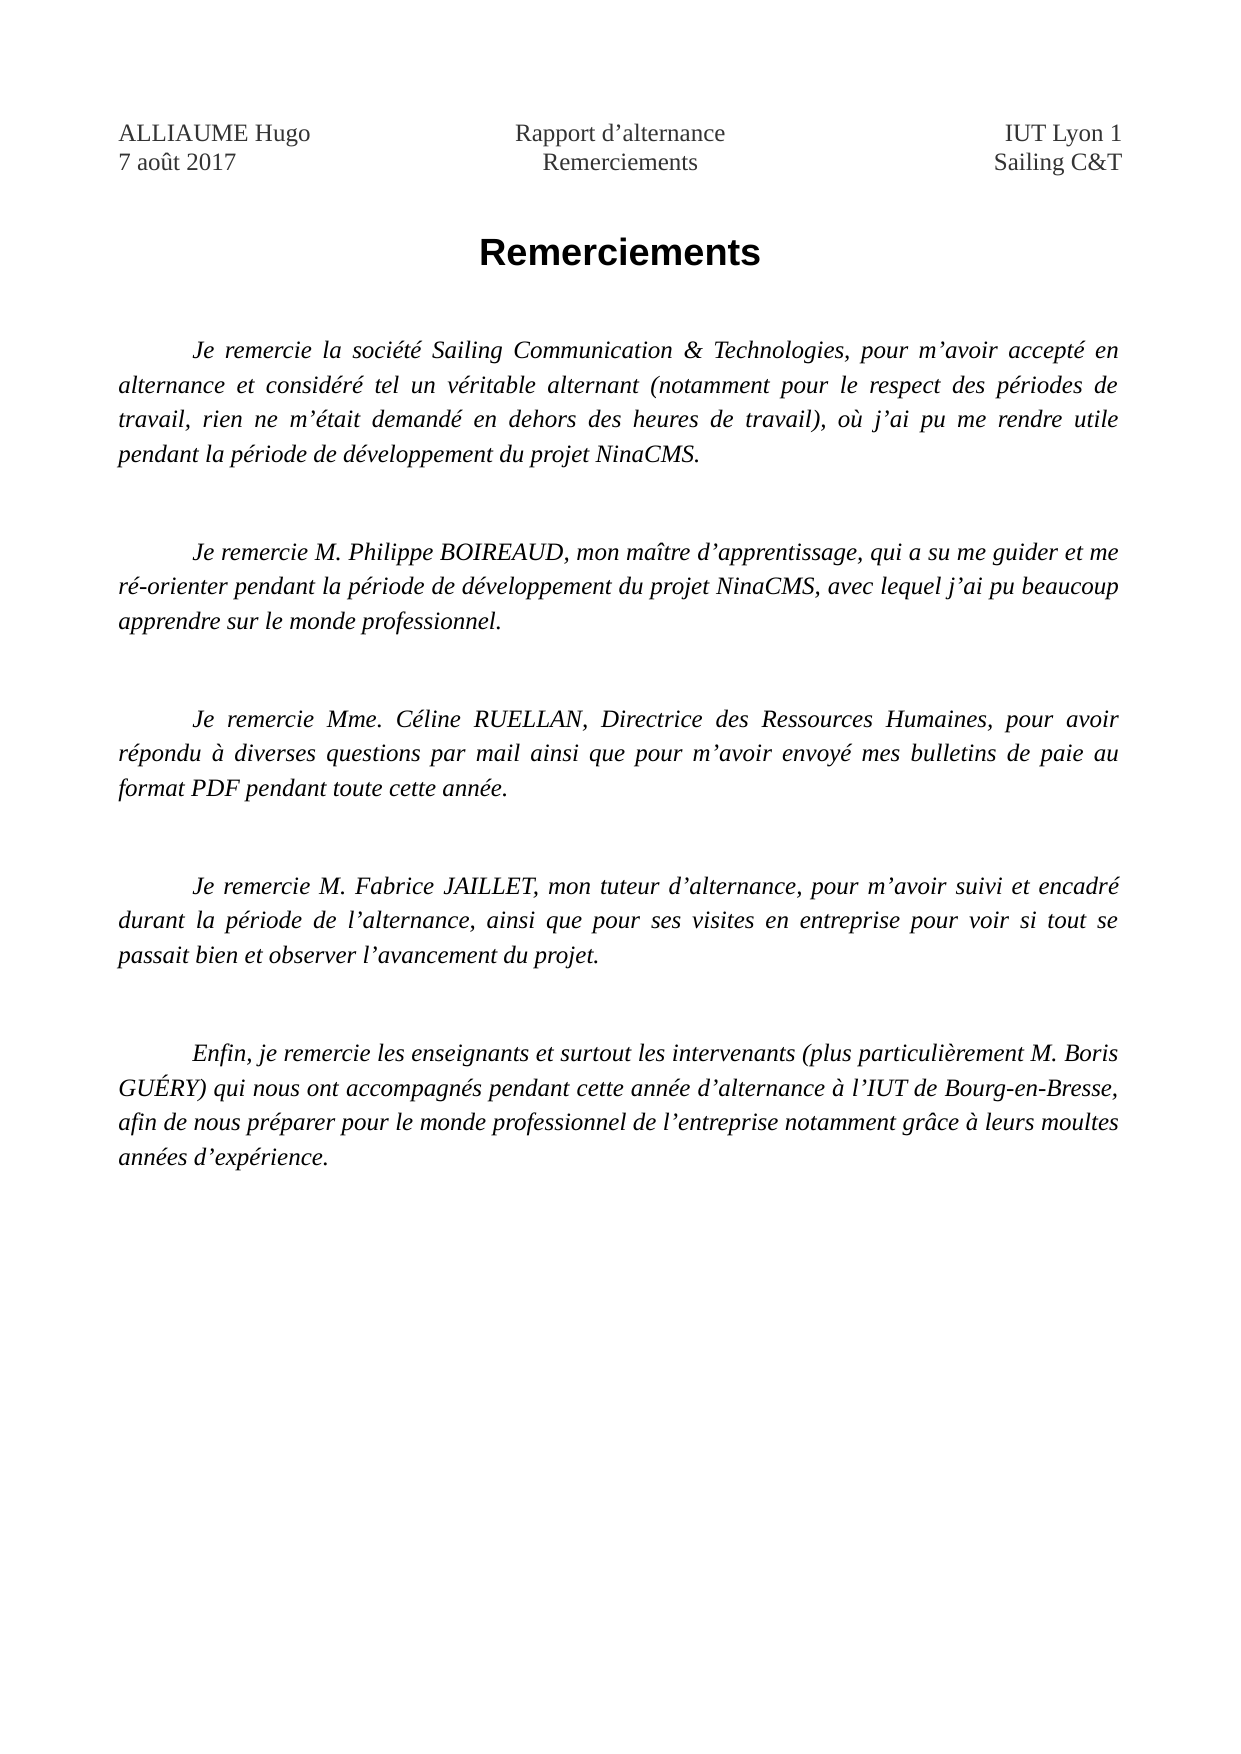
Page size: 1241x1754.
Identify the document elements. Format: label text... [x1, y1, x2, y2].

text Je remercie M. Philippe BOIREAUD, mon maître d’apprentissage, qui a su me guider et me ré-orienter pendant la période de développement du projet NinaCMS, avec lequel j’ai pu beaucoup apprendre sur le monde professionnel. [118, 537, 1122, 634]
text Je remercie M. Fabrice JAILLET, mon tuteur d’alternance, pour m’avoir suivi et encadré durant la période de l’alternance, ainsi que pour ses visites en entreprise pour voir si tout se passait bien et observer l’avancement du projet. [118, 871, 1122, 969]
subtitle Remerciements [118, 230, 1122, 274]
text Enfin, je remercie les enseignants et surtout les intervenants (plus particulièrement M. Boris GUÉRY) qui nous ont accompagnés pendant cette année d’alternance à l’IUT de Bourg-en-Bresse, afin de nous préparer pour le monde professionnel de l’entreprise notamment grâce à leurs moultes années d’expérience. [118, 1038, 1122, 1170]
text Je remercie la société Sailing Communication & Technologies, pour m’avoir accepté en alternance et considéré tel un véritable alternant (notamment pour le respect des périodes de travail, rien ne m’était demandé en dehors des heures de travail), où j’ai pu me rendre utile pendant la période de développement du projet NinaCMS. [118, 335, 1122, 467]
text Je remercie Mme. Céline RUELLAN, Directrice des Ressources Humaines, pour avoir répondu à diverses questions par mail ainsi que pour m’avoir envoyé mes bulletins de paie au format PDF pendant toute cette année. [118, 704, 1122, 802]
